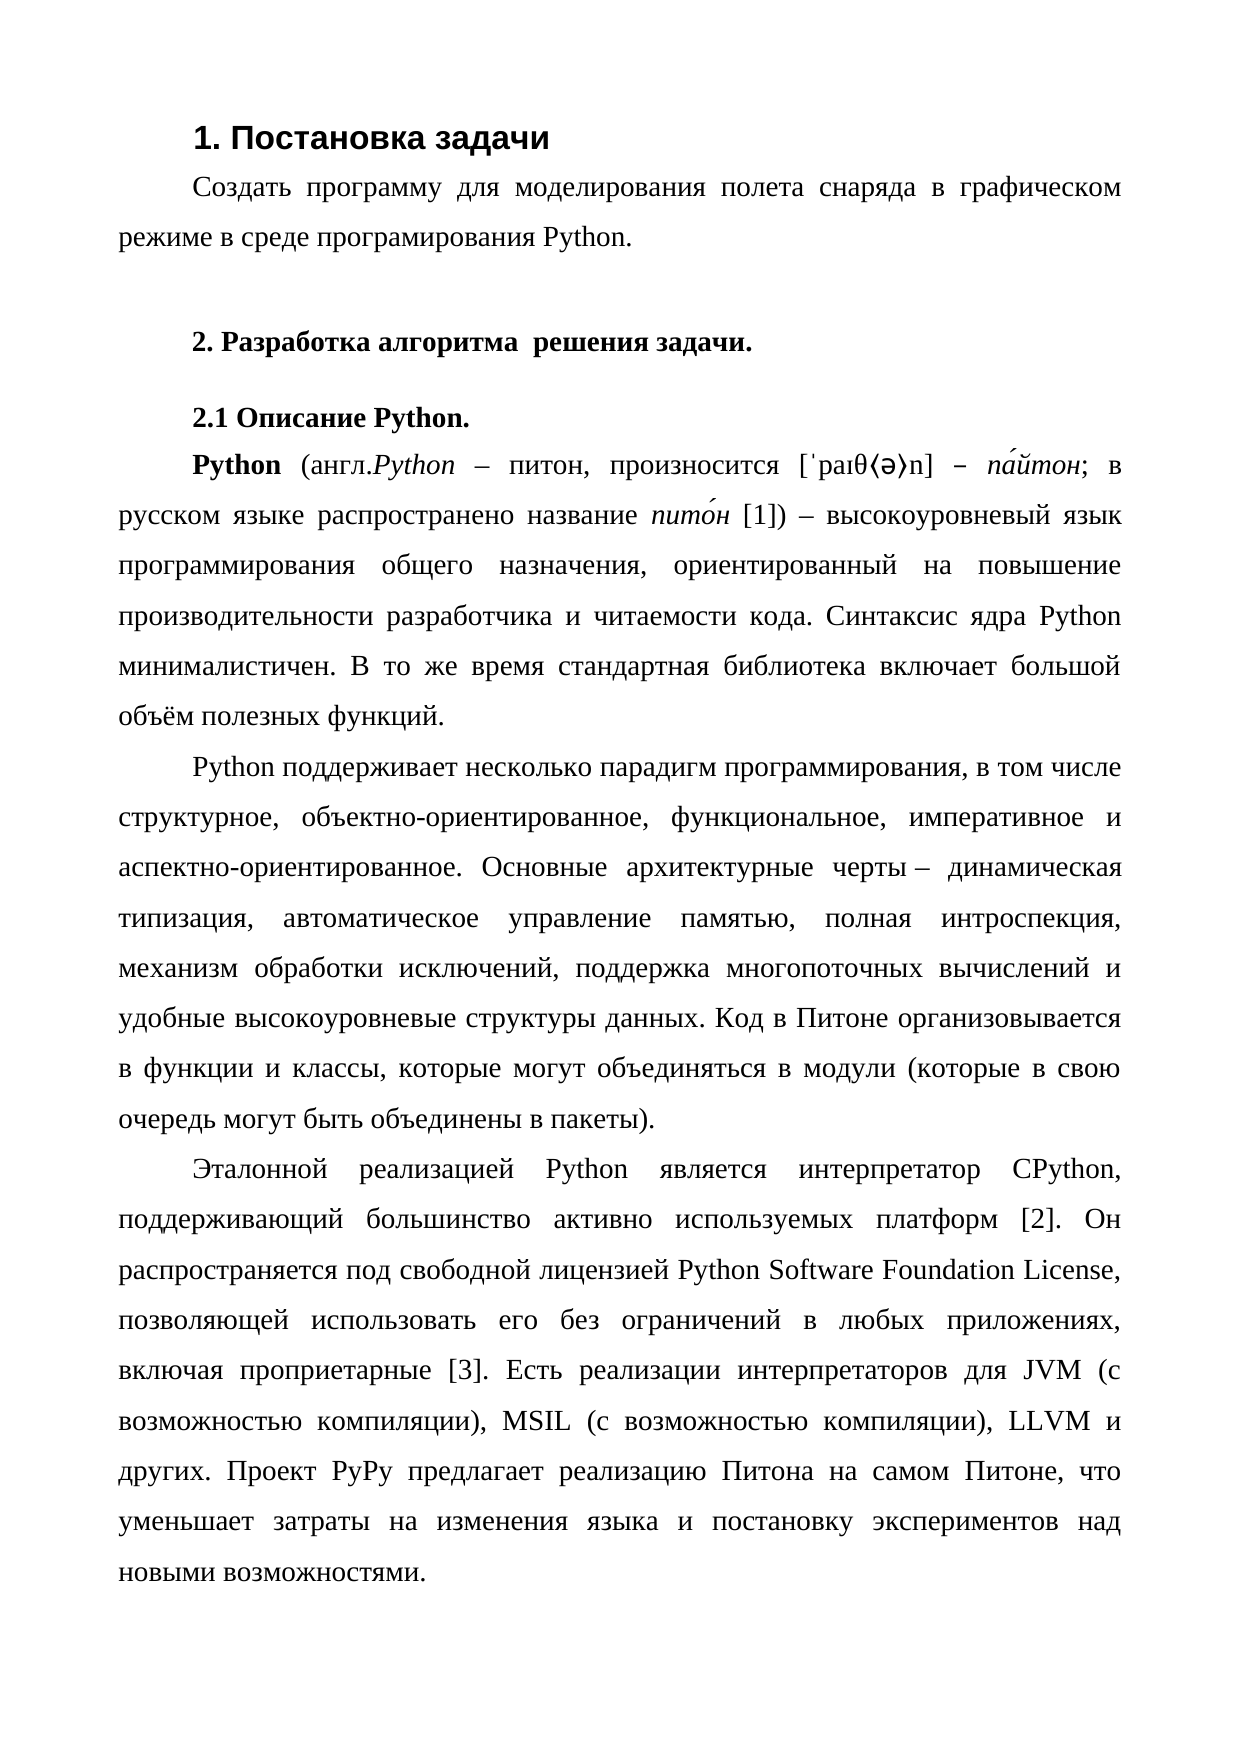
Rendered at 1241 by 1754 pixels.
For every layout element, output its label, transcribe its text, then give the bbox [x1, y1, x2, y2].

text Python (англ.Python – питон, произносится [ˈpaɪθ⟨ə⟩n] – па́йтон; в русском языке распространено название пито́н [1]) – высокоуровневый язык программирования общего назначения, ориентированный на повышение производительности разработчика и читаемости кода. Синтаксис ядра Python минималистичен. В то же время стандартная библиотека включает большой объём полезных функций. [118, 445, 1122, 732]
text Создать программу для моделирования полета снаряда в графическом режиме в среде програмирования Python. [118, 169, 1122, 253]
subtitle 2.1 Описание Python. [118, 400, 1122, 433]
subtitle 1. Постановка задачи [163, 118, 1122, 157]
text Python поддерживает несколько парадигм программирования, в том числе структурное, объектно-ориентированное, функциональное, императивное и аспектно-ориентированное. Основные архитектурные черты – динамическая типизация, автоматическое управление памятью, полная интроспекция, механизм обработки исключений, поддержка многопоточных вычислений и удобные высокоуровневые структуры данных. Код в Питоне организовывается в функции и классы, которые могут объединяться в модули (которые в свою очередь могут быть объединены в пакеты). [118, 749, 1122, 1134]
subtitle 2. Разработка алгоритма решения задачи. [163, 324, 1122, 358]
text Эталонной реализацией Python является интерпретатор CPython, поддерживающий большинство активно используемых платформ [2]. Он распространяется под свободной лицензией Python Software Foundation License, позволяющей использовать его без ограничений в любых приложениях, включая проприетарные [3]. Есть реализации интерпретаторов для JVM (с возможностью компиляции), MSIL (с возможностью компиляции), LLVM и других. Проект PyPy предлагает реализацию Питона на самом Питоне, что уменьшает затраты на изменения языка и постановку экспериментов над новыми возможностями. [118, 1151, 1122, 1587]
